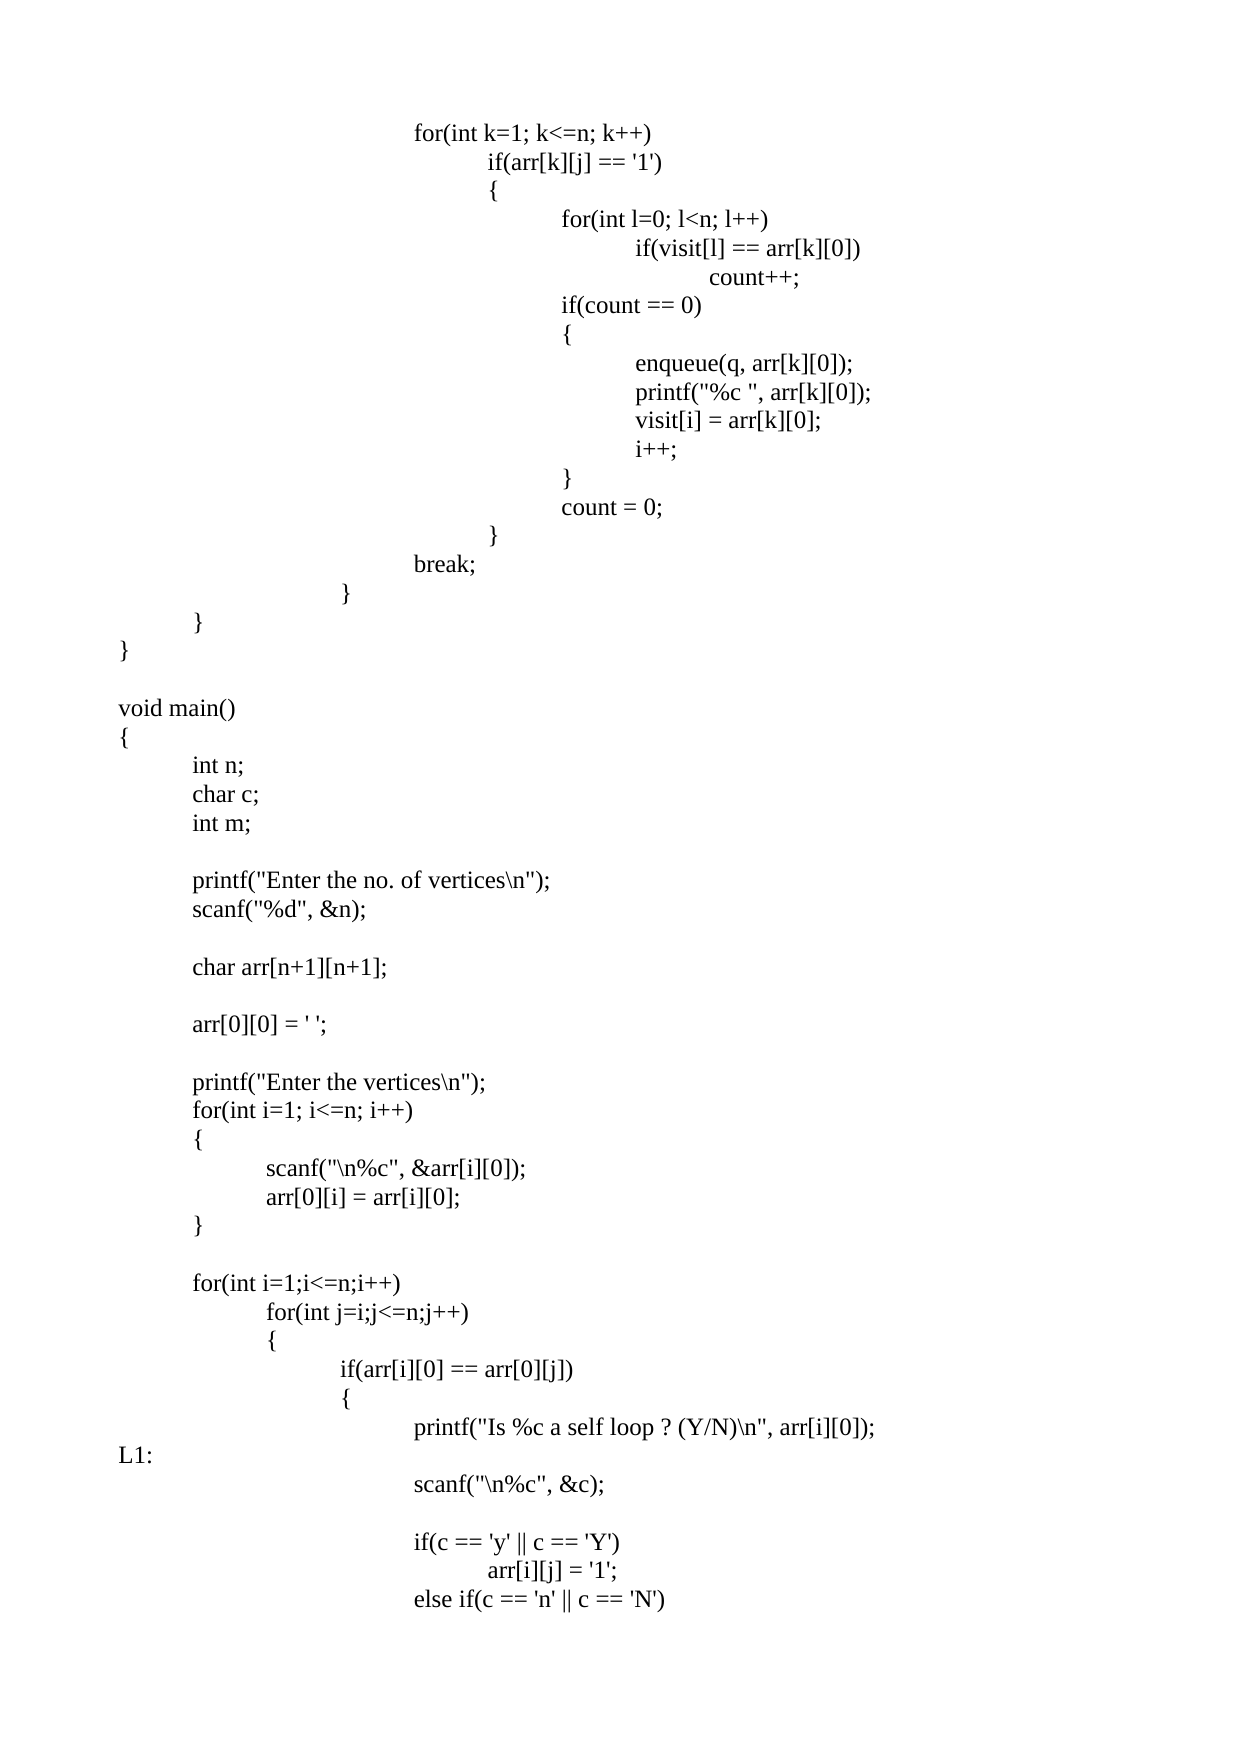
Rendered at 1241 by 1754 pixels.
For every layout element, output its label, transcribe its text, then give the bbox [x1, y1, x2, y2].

text count++; [118, 262, 1122, 291]
text int m; [118, 808, 1122, 837]
text for(int i=1; i<=n; i++) [118, 1096, 1122, 1124]
text L1: [118, 1441, 1122, 1469]
text int n; [118, 751, 1122, 779]
text { [118, 176, 1122, 204]
text { [118, 722, 1122, 751]
text printf("%c ", arr[k][0]); [118, 377, 1122, 406]
text { [118, 1326, 1122, 1354]
text } [118, 607, 1122, 636]
text if(arr[i][0] == arr[0][j]) [118, 1354, 1122, 1383]
text scanf("%d", &n); [118, 894, 1122, 923]
text if(visit[l] == arr[k][0]) [118, 233, 1122, 262]
text void main() [118, 693, 1122, 722]
text { [118, 319, 1122, 348]
text for(int l=0; l<n; l++) [118, 204, 1122, 233]
text } [118, 1211, 1122, 1239]
text if(c == 'y' || c == 'Y') [118, 1527, 1122, 1556]
text } [118, 636, 1122, 664]
text enqueue(q, arr[k][0]); [118, 348, 1122, 377]
text printf("Is %c a self loop ? (Y/N)\n", arr[i][0]); [118, 1412, 1122, 1441]
text arr[i][j] = '1'; [118, 1556, 1122, 1584]
text if(count == 0) [118, 291, 1122, 319]
text } [118, 521, 1122, 549]
text for(int i=1;i<=n;i++) [118, 1268, 1122, 1297]
text char c; [118, 779, 1122, 808]
text visit[i] = arr[k][0]; [118, 406, 1122, 434]
text } [118, 463, 1122, 492]
text printf("Enter the no. of vertices\n"); [118, 866, 1122, 894]
text if(arr[k][j] == '1') [118, 147, 1122, 176]
text { [118, 1383, 1122, 1412]
text i++; [118, 434, 1122, 463]
text scanf("\n%c", &arr[i][0]); [118, 1153, 1122, 1182]
text scanf("\n%c", &c); [118, 1469, 1122, 1498]
text printf("Enter the vertices\n"); [118, 1067, 1122, 1096]
text count = 0; [118, 492, 1122, 521]
text } [118, 578, 1122, 607]
text break; [118, 549, 1122, 578]
text arr[0][0] = ' '; [118, 1009, 1122, 1038]
text arr[0][i] = arr[i][0]; [118, 1182, 1122, 1211]
text char arr[n+1][n+1]; [118, 952, 1122, 981]
text for(int j=i;j<=n;j++) [118, 1297, 1122, 1326]
text { [118, 1124, 1122, 1153]
text else if(c == 'n' || c == 'N') [118, 1584, 1122, 1613]
text for(int k=1; k<=n; k++) [118, 118, 1122, 147]
